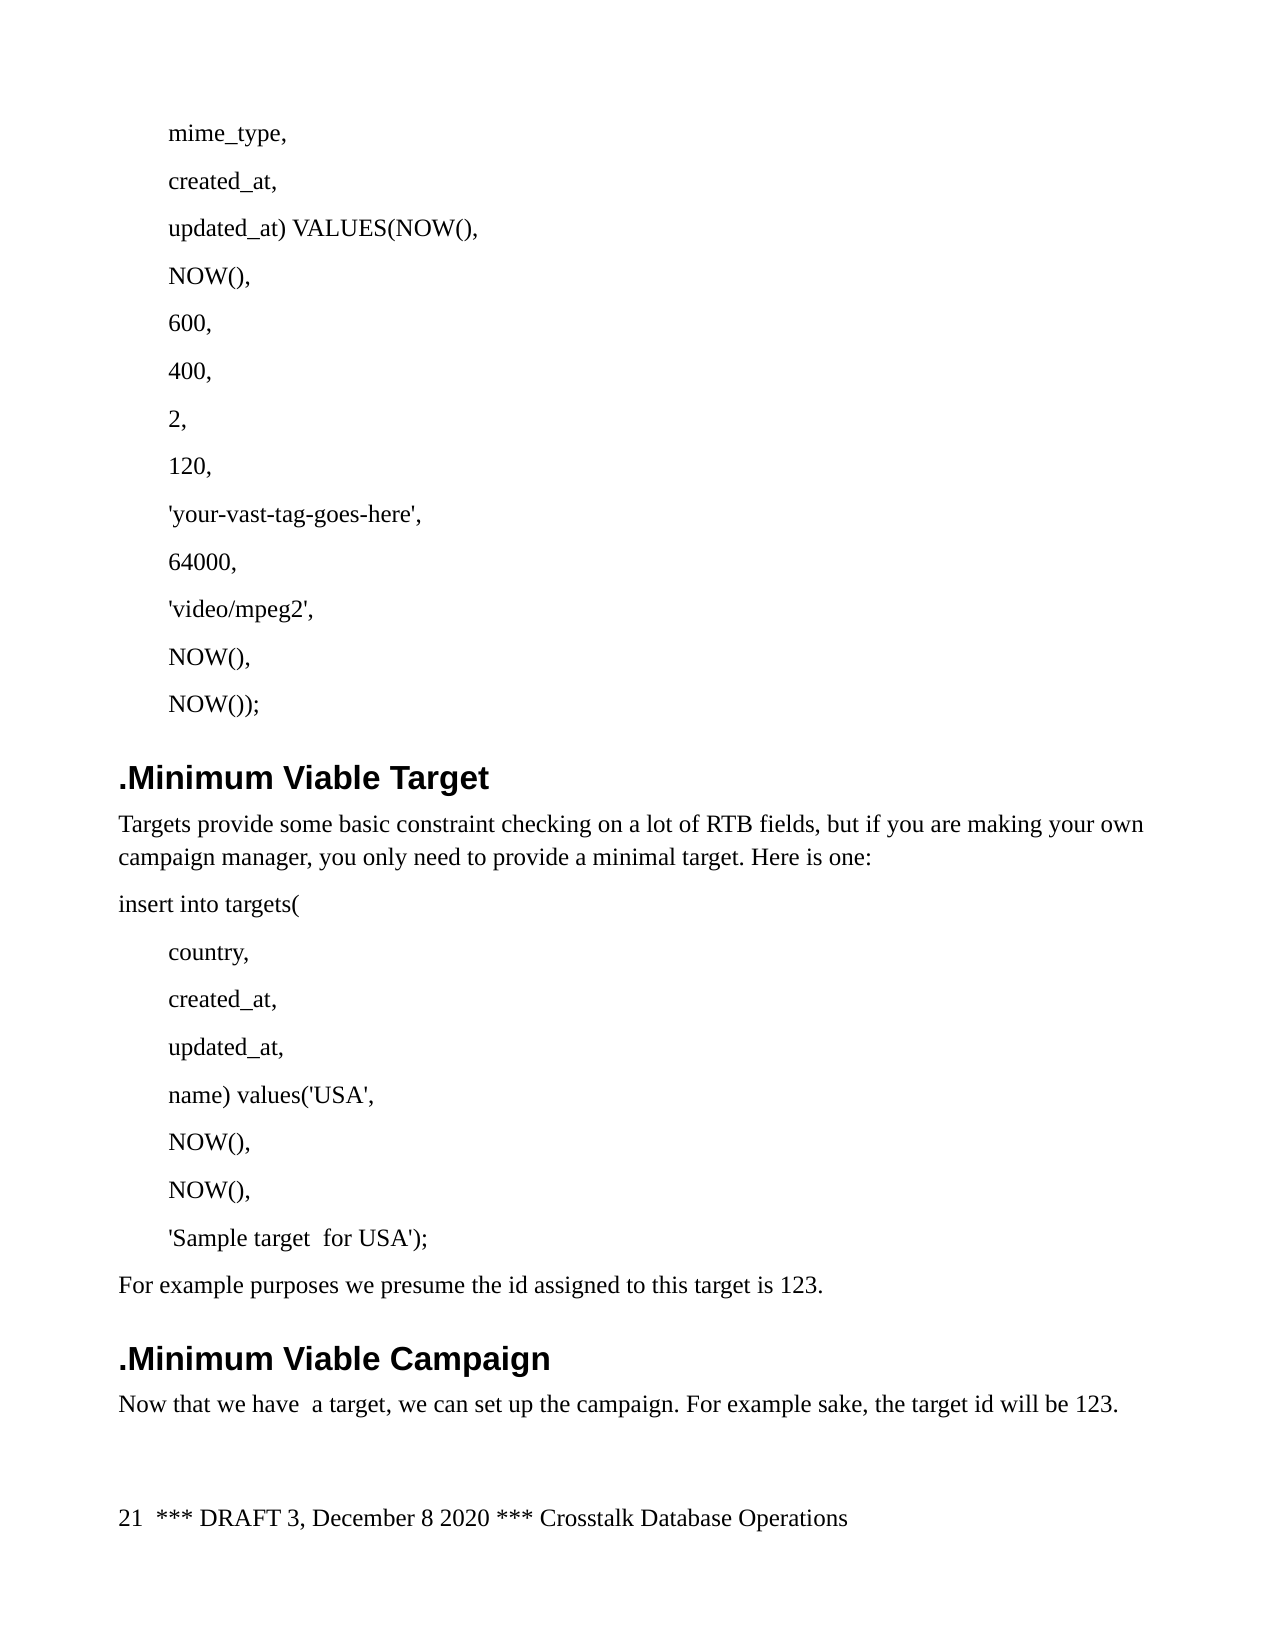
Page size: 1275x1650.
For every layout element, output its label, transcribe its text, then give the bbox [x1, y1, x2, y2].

text 'your-vast-tag-goes-here', [118, 499, 1157, 528]
text NOW(), [118, 1127, 1157, 1156]
text mime_type, [118, 118, 1157, 147]
text NOW(), [118, 642, 1157, 671]
text country, [118, 937, 1157, 966]
text name) values('USA', [118, 1080, 1157, 1108]
text NOW(), [118, 261, 1157, 290]
text NOW()); [118, 689, 1157, 718]
subtitle Minimum Viable Campaign [118, 1339, 1157, 1377]
text For example purposes we presume the id assigned to this target is 123. [118, 1270, 1157, 1299]
text created_at, [118, 166, 1157, 194]
text insert into targets( [118, 889, 1157, 918]
text Targets provide some basic constraint checking on a lot of RTB fields, but if you are making your own campaign manager, you only need to provide a minimal target. Here is one: [118, 809, 1157, 871]
text 2, [118, 404, 1157, 432]
text 'video/mpeg2', [118, 594, 1157, 623]
text NOW(), [118, 1175, 1157, 1204]
text Now that we have a target, we can set up the campaign. For example sake, the target id will be 123. [118, 1389, 1157, 1418]
text updated_at, [118, 1032, 1157, 1061]
text created_at, [118, 984, 1157, 1013]
text 120, [118, 451, 1157, 480]
text 600, [118, 308, 1157, 337]
text 64000, [118, 547, 1157, 575]
text 400, [118, 356, 1157, 385]
text updated_at) VALUES(NOW(), [118, 213, 1157, 242]
text 'Sample target for USA'); [118, 1223, 1157, 1251]
subtitle Minimum Viable Target [118, 758, 1157, 796]
